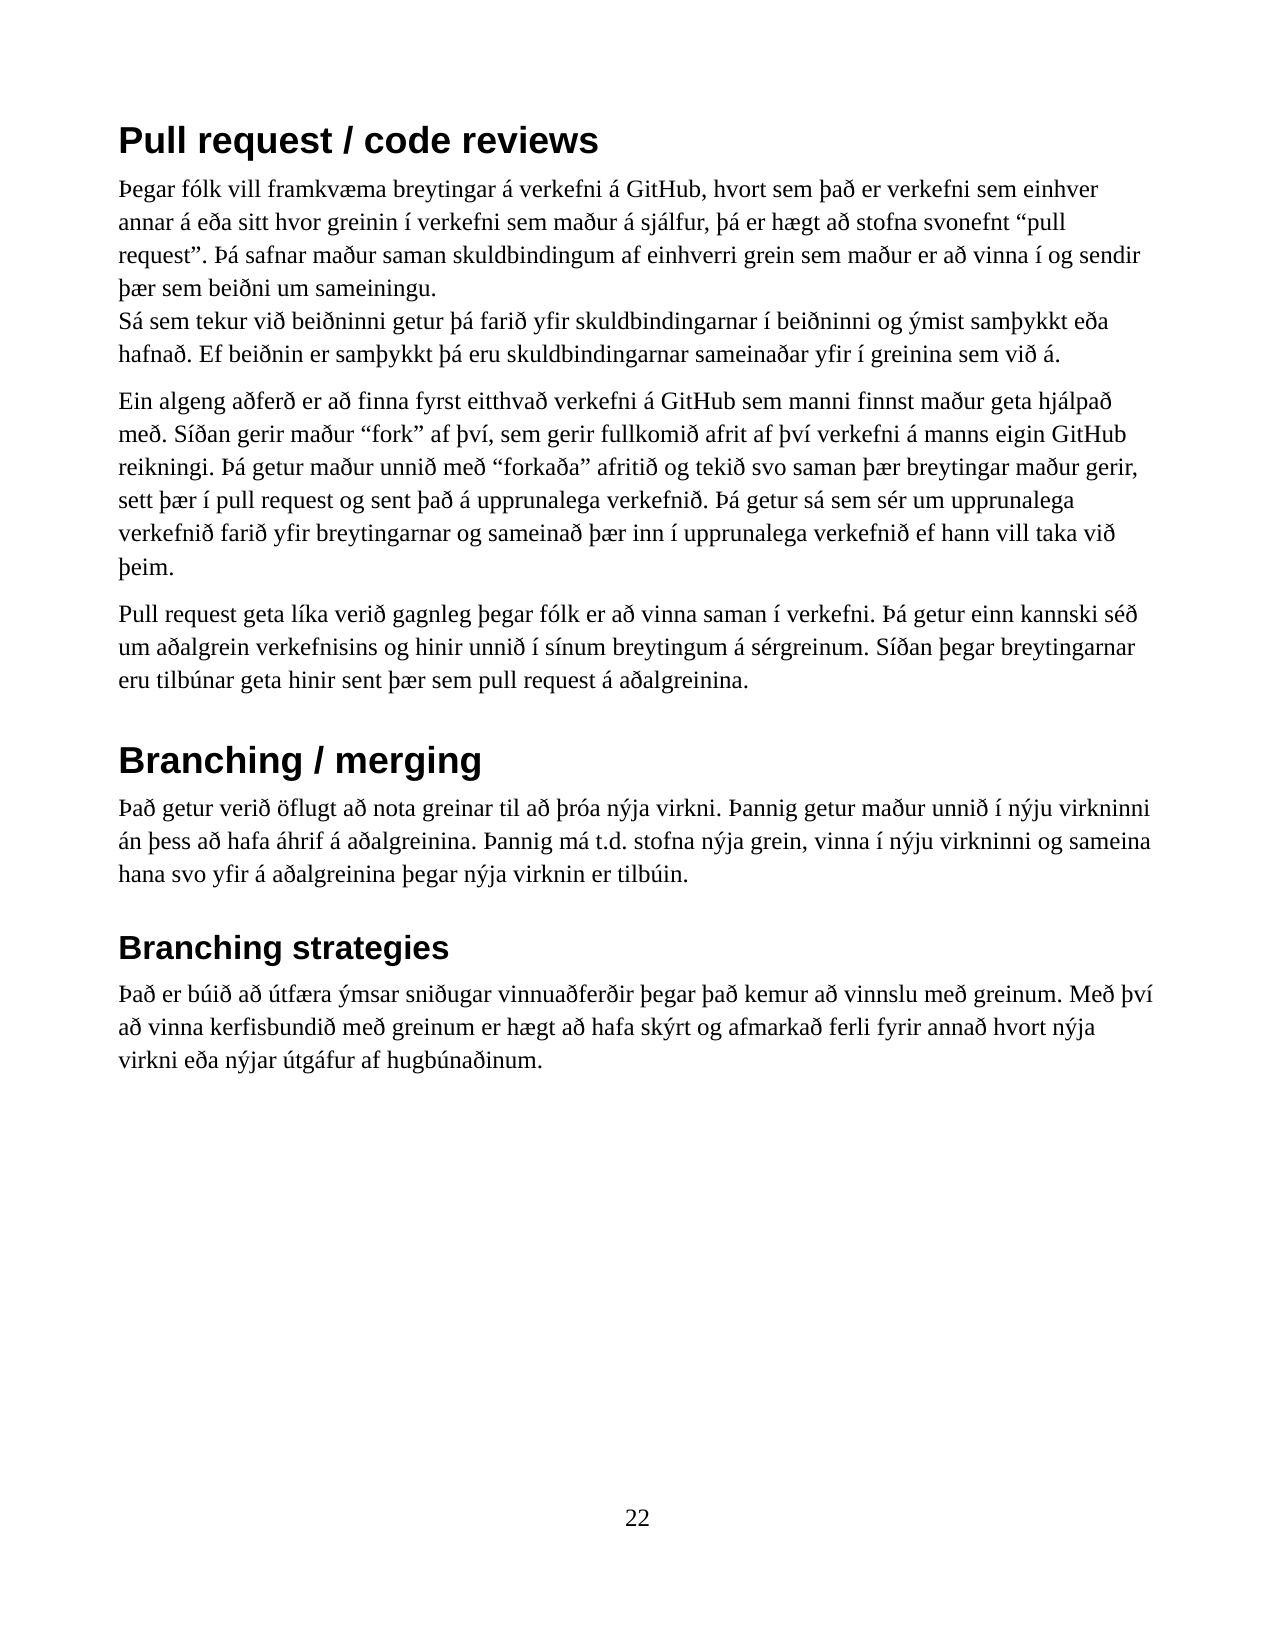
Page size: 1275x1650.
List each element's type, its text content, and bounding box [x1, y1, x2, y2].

subtitle Pull request / code reviews [118, 118, 1157, 161]
text Ein algeng aðferð er að finna fyrst eitthvað verkefni á GitHub sem manni finnst maður geta hjálpað með. Síðan gerir maður “fork” af því, sem gerir fullkomið afrit af því verkefni á manns eigin GitHub reikningi. Þá getur maður unnið með “forkaða” afritið og tekið svo saman þær breytingar maður gerir, sett þær í pull request og sent það á upprunalega verkefnið. Þá getur sá sem sér um upprunalega verkefnið farið yfir breytingarnar og sameinað þær inn í upprunalega verkefnið ef hann vill taka við þeim. [118, 386, 1157, 580]
text Það getur verið öflugt að nota greinar til að þróa nýja virkni. Þannig getur maður unnið í nýju virkninni án þess að hafa áhrif á aðalgreinina. Þannig má t.d. stofna nýja grein, vinna í nýju virkninni og sameina hana svo yfir á aðalgreinina þegar nýja virknin er tilbúin. [118, 793, 1157, 888]
subtitle Branching / merging [118, 738, 1157, 781]
text Þegar fólk vill framkvæma breytingar á verkefni á GitHub, hvort sem það er verkefni sem einhver annar á eða sitt hvor greinin í verkefni sem maður á sjálfur, þá er hægt að stofna svonefnt “pull request”. Þá safnar maður saman skuldbindingum af einhverri grein sem maður er að vinna í og sendir þær sem beiðni um sameiningu. Sá sem tekur við beiðninni getur þá farið yfir skuldbindingarnar í beiðninni og ýmist samþykkt eða hafnað. Ef beiðnin er samþykkt þá eru skuldbindingarnar sameinaðar yfir í greinina sem við á. [118, 174, 1157, 368]
text Það er búið að útfæra ýmsar sniðugar vinnuaðferðir þegar það kemur að vinnslu með greinum. Með því að vinna kerfisbundið með greinum er hægt að hafa skýrt og afmarkað ferli fyrir annað hvort nýja virkni eða nýjar útgáfur af hugbúnaðinum. [118, 979, 1157, 1074]
subtitle Branching strategies [118, 928, 1157, 966]
text Pull request geta líka verið gagnleg þegar fólk er að vinna saman í verkefni. Þá getur einn kannski séð um aðalgrein verkefnisins og hinir unnið í sínum breytingum á sérgreinum. Síðan þegar breytingarnar eru tilbúnar geta hinir sent þær sem pull request á aðalgreinina. [118, 599, 1157, 694]
